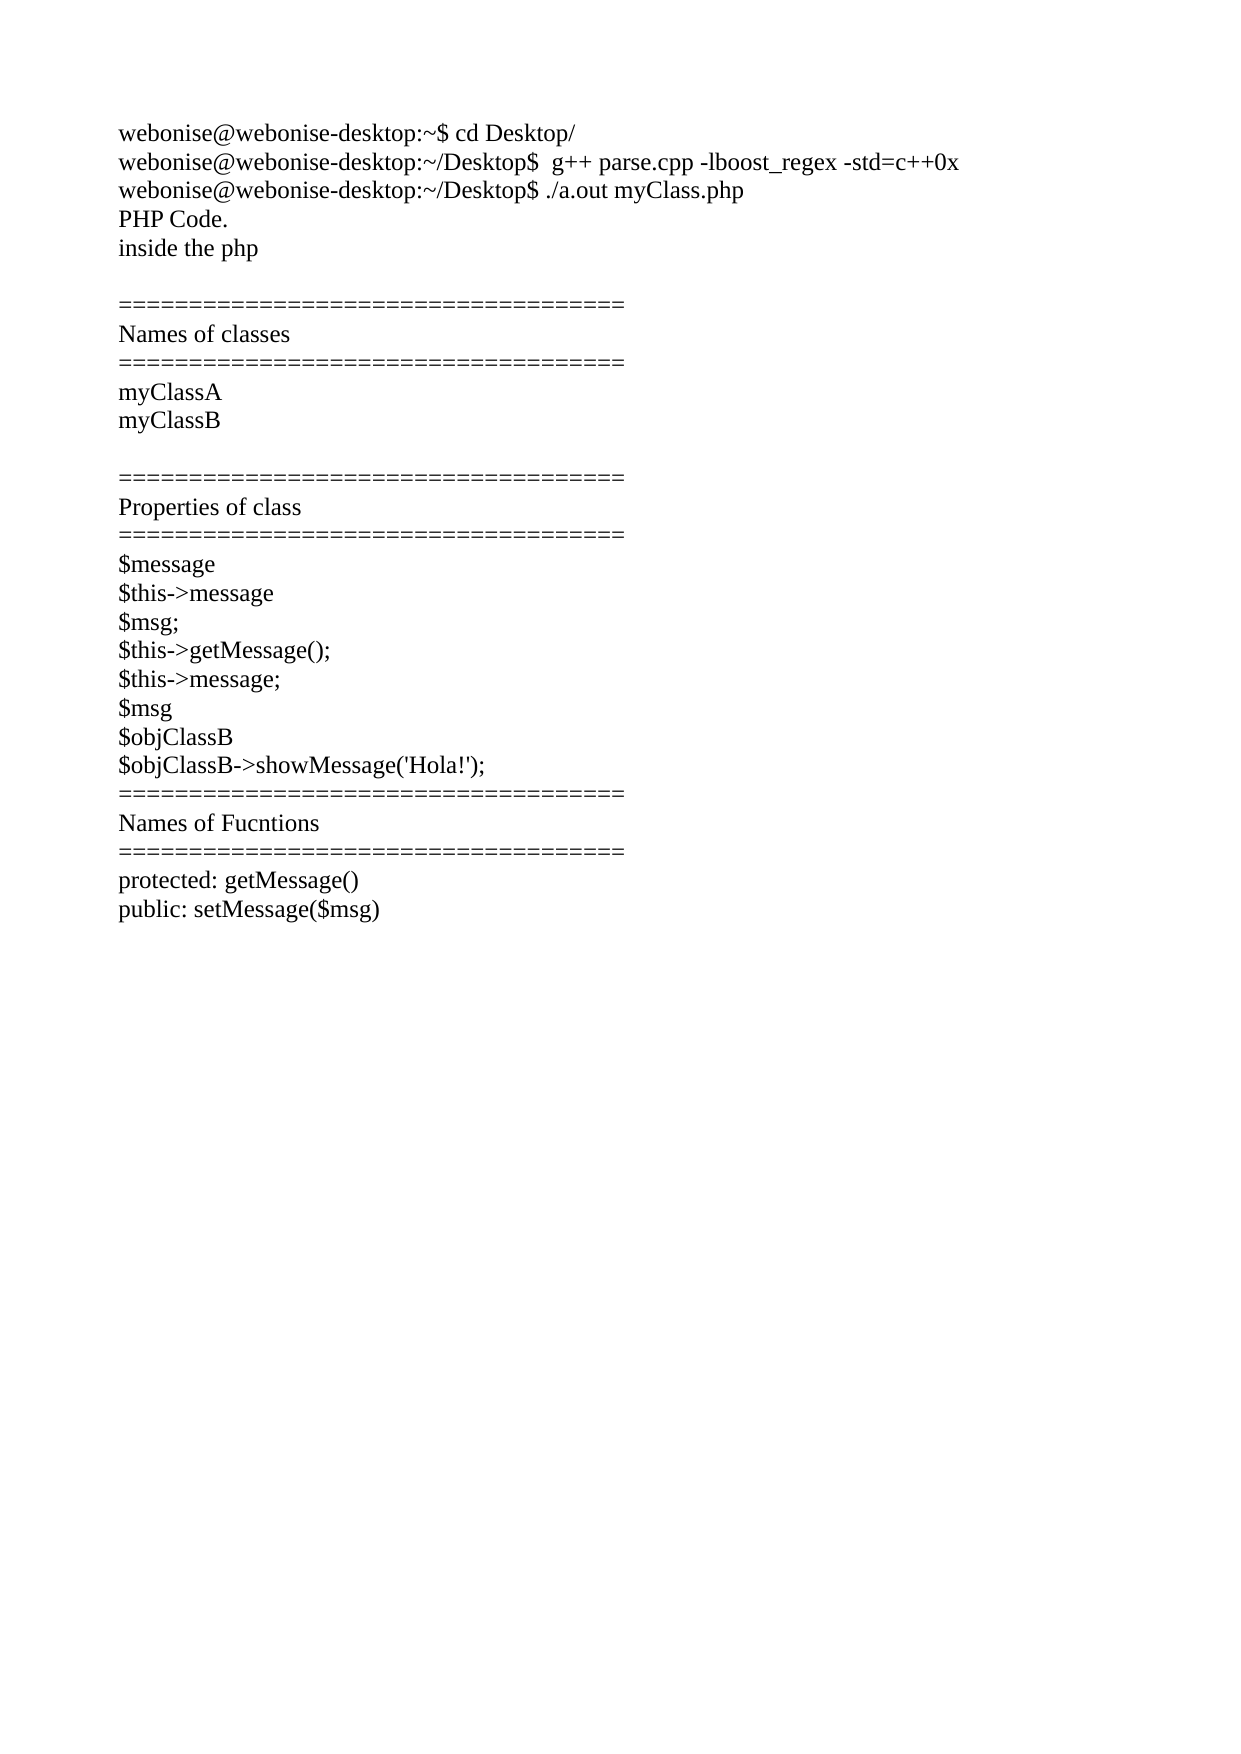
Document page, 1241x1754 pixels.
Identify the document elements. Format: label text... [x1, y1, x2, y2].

text ==================================== [118, 521, 1122, 549]
text myClassB [118, 406, 1122, 434]
text $msg [118, 693, 1122, 722]
text ==================================== [118, 779, 1122, 808]
text $objClassB [118, 722, 1122, 751]
text webonise@webonise-desktop:~$ cd Desktop/ [118, 118, 1122, 147]
text Names of classes [118, 319, 1122, 348]
text webonise@webonise-desktop:~/Desktop$ ./a.out myClass.php [118, 176, 1122, 204]
text Properties of class [118, 492, 1122, 521]
text ==================================== [118, 348, 1122, 377]
text protected: getMessage() [118, 866, 1122, 894]
text ==================================== [118, 837, 1122, 866]
text $objClassB->showMessage('Hola!'); [118, 751, 1122, 779]
text inside the php [118, 233, 1122, 262]
text myClassA [118, 377, 1122, 406]
text ==================================== [118, 463, 1122, 492]
text Names of Fucntions [118, 808, 1122, 837]
text $this->message; [118, 664, 1122, 693]
text $msg; [118, 607, 1122, 636]
text $this->getMessage(); [118, 636, 1122, 664]
text PHP Code. [118, 204, 1122, 233]
text ==================================== [118, 291, 1122, 319]
text public: setMessage($msg) [118, 894, 1122, 923]
text webonise@webonise-desktop:~/Desktop$ g++ parse.cpp -lboost_regex -std=c++0x [118, 147, 1122, 176]
text $this->message [118, 578, 1122, 607]
text $message [118, 549, 1122, 578]
